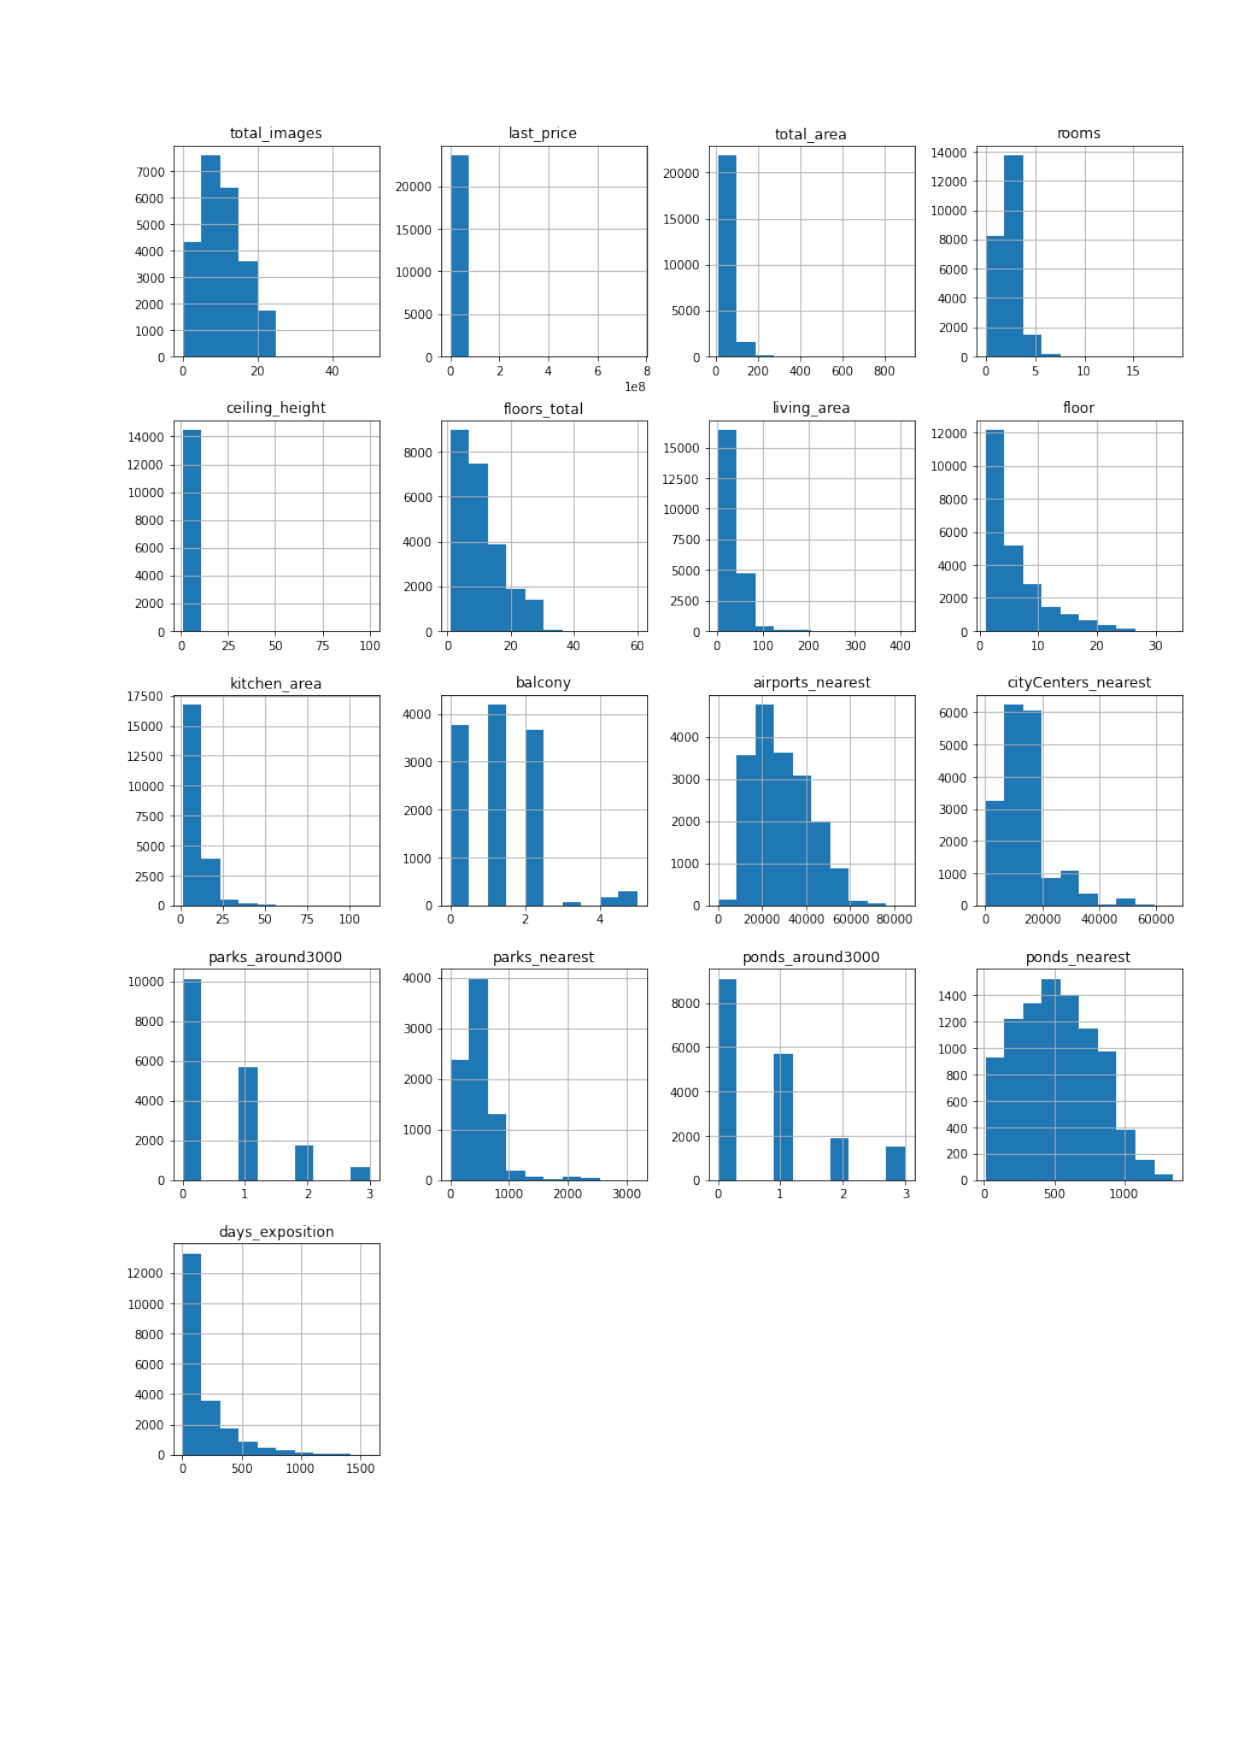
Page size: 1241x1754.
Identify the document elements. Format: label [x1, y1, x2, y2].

picture [118, 118, 1191, 1484]
